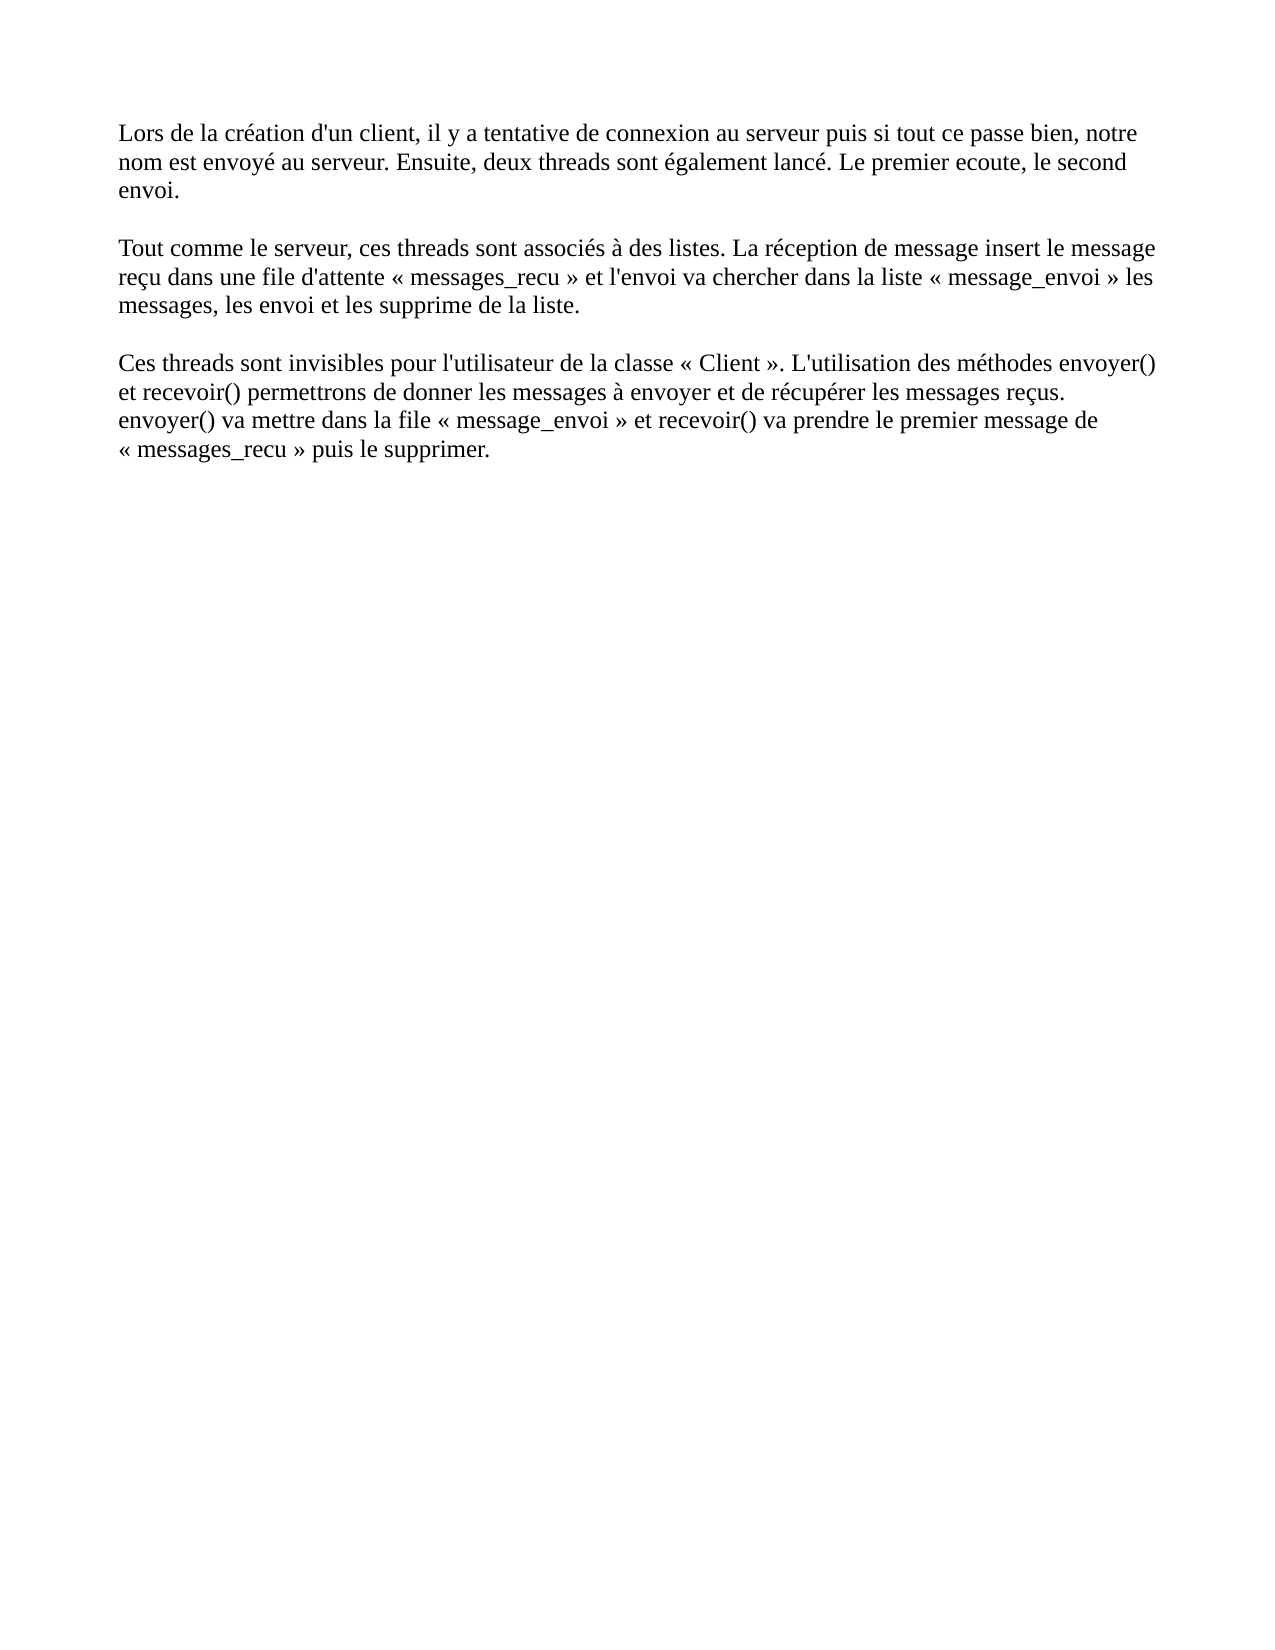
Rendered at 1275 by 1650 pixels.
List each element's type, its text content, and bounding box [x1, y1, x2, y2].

text Lors de la création d'un client, il y a tentative de connexion au serveur puis si tout ce passe bien, notre nom est envoyé au serveur. Ensuite, deux threads sont également lancé. Le premier ecoute, le second envoi. [118, 118, 1157, 204]
text Ces threads sont invisibles pour l'utilisateur de la classe « Client ». L'utilisation des méthodes envoyer() et recevoir() permettrons de donner les messages à envoyer et de récupérer les messages reçus. envoyer() va mettre dans la file « message_envoi » et recevoir() va prendre le premier message de « messages_recu » puis le supprimer. [118, 348, 1157, 463]
text Tout comme le serveur, ces threads sont associés à des listes. La réception de message insert le message reçu dans une file d'attente « messages_recu » et l'envoi va chercher dans la liste « message_envoi » les messages, les envoi et les supprime de la liste. [118, 233, 1157, 319]
